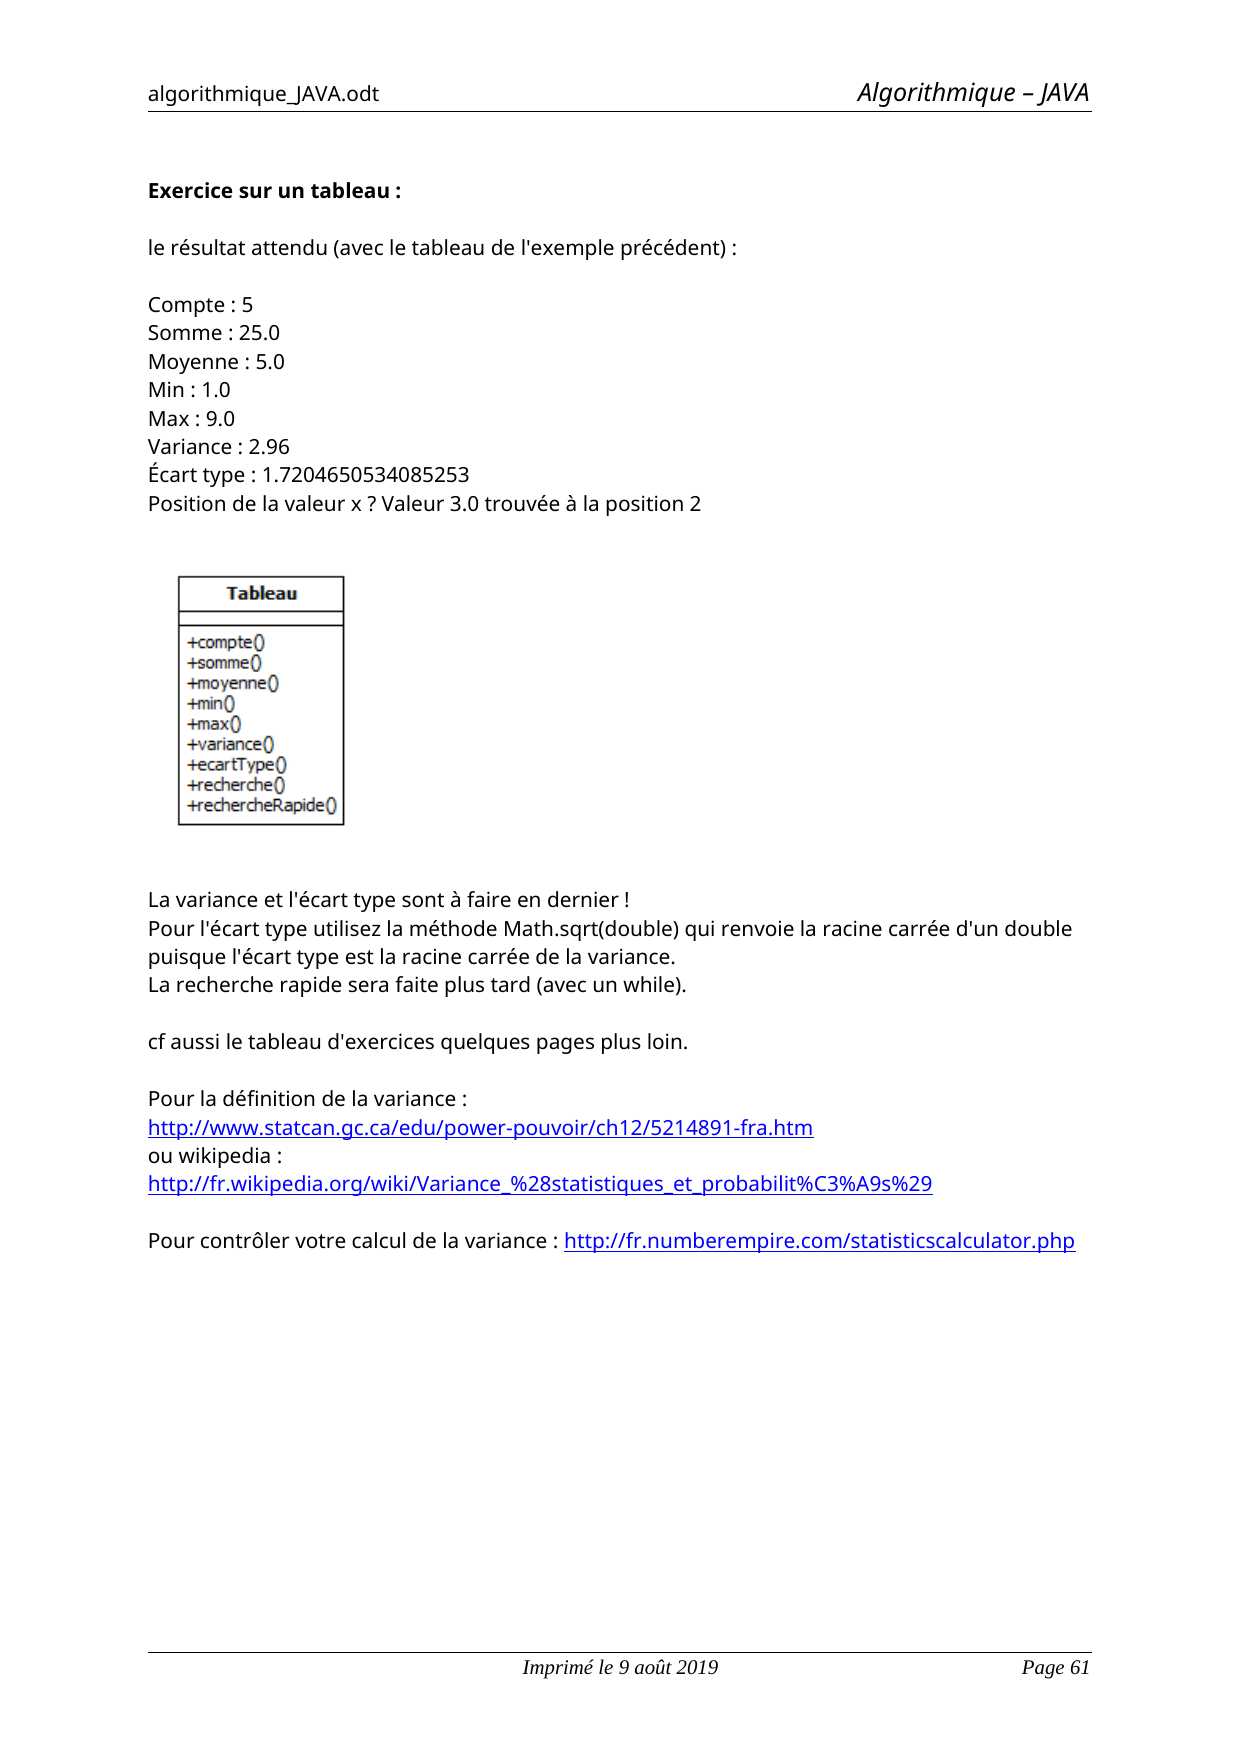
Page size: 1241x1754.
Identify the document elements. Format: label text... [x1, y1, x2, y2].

text Variance : 2.96 [148, 432, 1092, 461]
text Moyenne : 5.0 [148, 347, 1092, 375]
text La recherche rapide sera faite plus tard (avec un while). [148, 971, 1092, 999]
text http://www.statcan.gc.ca/edu/power-pouvoir/ch12/5214891-fra.htm [148, 1113, 1092, 1141]
text Max : 9.0 [148, 404, 1092, 432]
text ou wikipedia : [148, 1141, 1092, 1169]
text Pour la définition de la variance : [148, 1084, 1092, 1113]
text Min : 1.0 [148, 375, 1092, 404]
text Somme : 25.0 [148, 318, 1092, 347]
text Exercice sur un tableau : [148, 176, 1092, 204]
text http://fr.wikipedia.org/wiki/Variance_%28statistiques_et_probabilit%C3%A9s%29 [148, 1169, 1092, 1198]
picture [147, 545, 376, 857]
text le résultat attendu (avec le tableau de l'exemple précédent) : [148, 233, 1092, 261]
text cf aussi le tableau d'exercices quelques pages plus loin. [148, 1027, 1092, 1056]
text Compte : 5 [148, 290, 1092, 318]
text Pour l'écart type utilisez la méthode Math.sqrt(double) qui renvoie la racine carrée d'un double puisque l'écart type est la racine carrée de la variance. [148, 914, 1092, 971]
text Pour contrôler votre calcul de la variance : http://fr.numberempire.com/statisticscalculator.php [148, 1226, 1092, 1255]
text Écart type : 1.7204650534085253 [148, 461, 1092, 489]
text La variance et l'écart type sont à faire en dernier ! [148, 885, 1092, 914]
text Position de la valeur x ? Valeur 3.0 trouvée à la position 2 [148, 489, 1092, 517]
